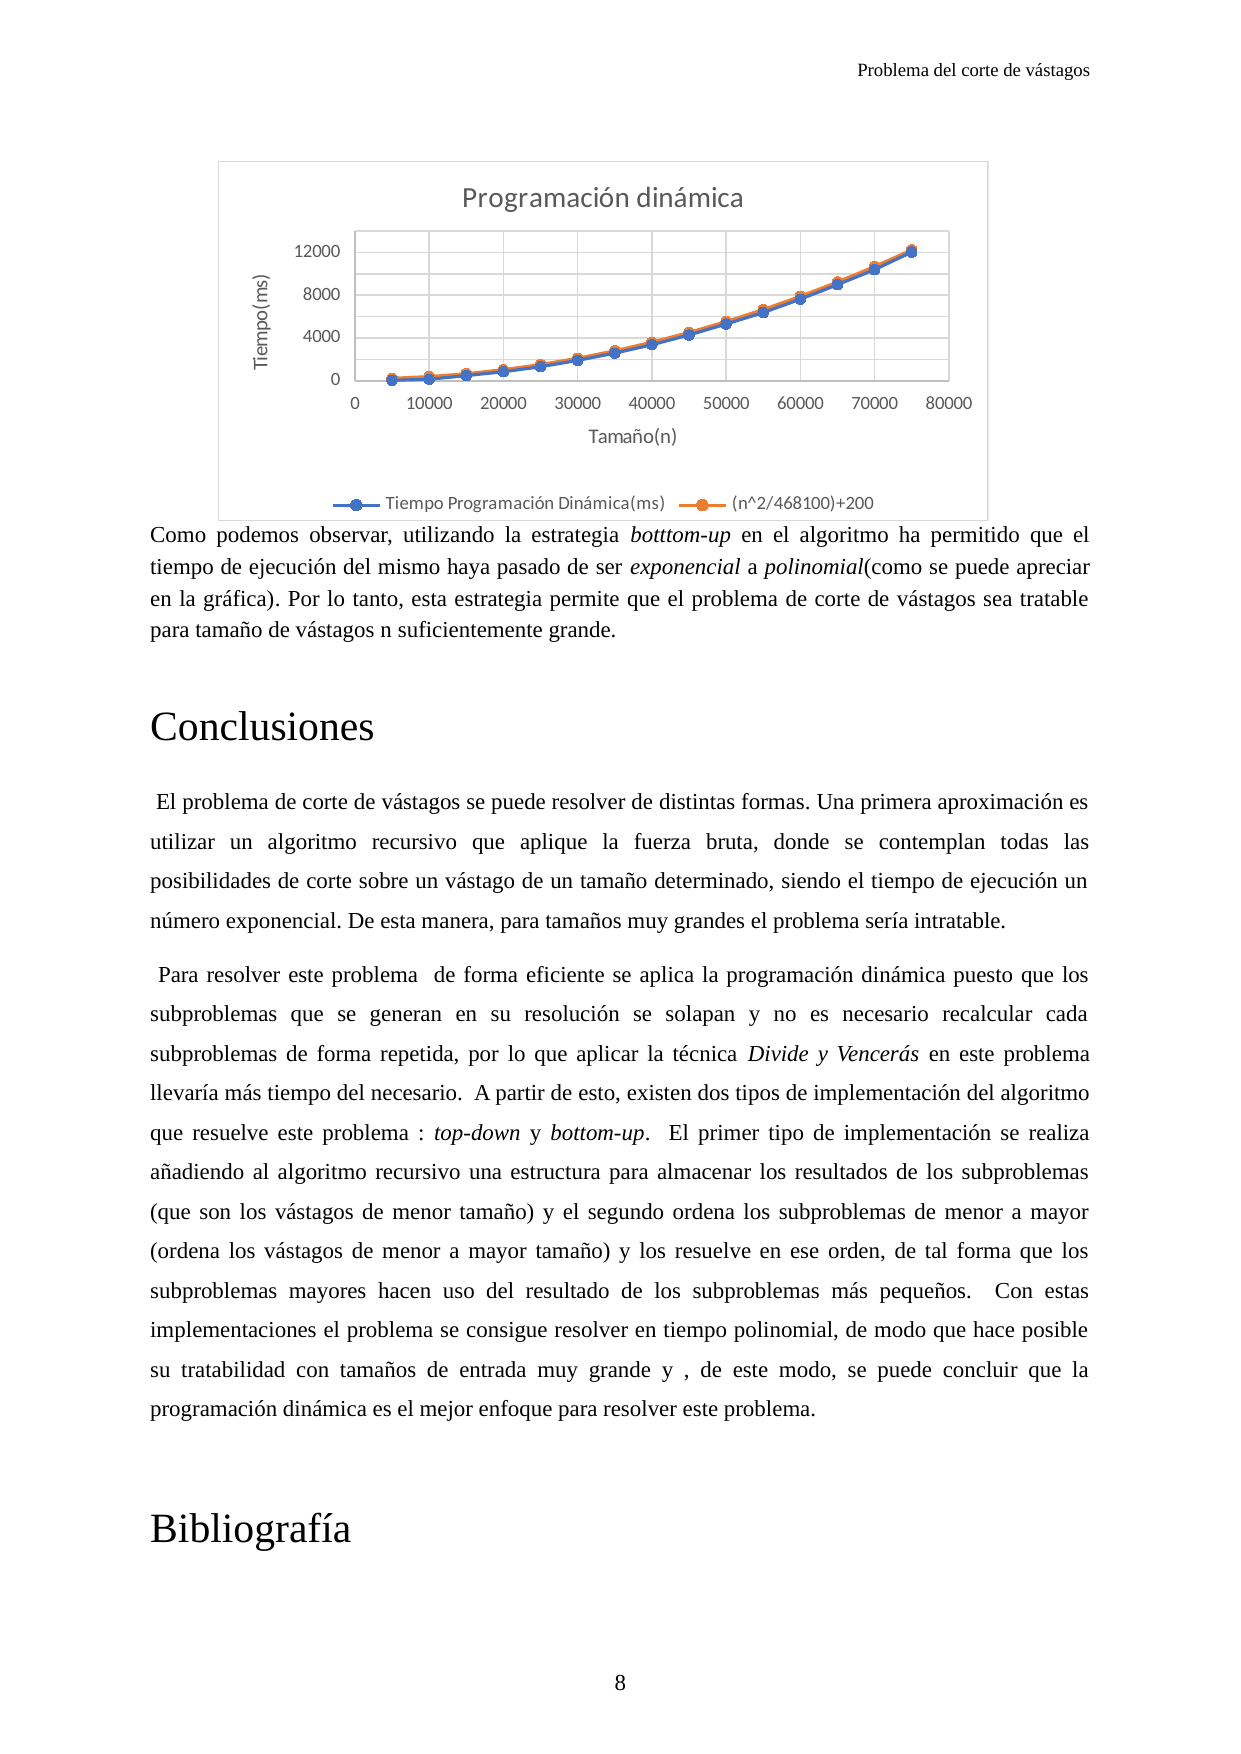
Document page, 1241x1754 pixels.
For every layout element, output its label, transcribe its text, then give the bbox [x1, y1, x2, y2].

text Para resolver este problema de forma eficiente se aplica la programación dinámica puesto que los subproblemas que se generan en su resolución se solapan y no es necesario recalcular cada subproblemas de forma repetida, por lo que aplicar la técnica Divide y Vencerás en este problema llevaría más tiempo del necesario. A partir de esto, existen dos tipos de implementación del algoritmo que resuelve este problema : top-down y bottom-up. El primer tipo de implementación se realiza añadiendo al algoritmo recursivo una estructura para almacenar los resultados de los subproblemas (que son los vástagos de menor tamaño) y el segundo ordena los subproblemas de menor a mayor (ordena los vástagos de menor a mayor tamaño) y los resuelve en ese orden, de tal forma que los subproblemas mayores hacen uso del resultado de los subproblemas más pequeños. Con estas implementaciones el problema se consigue resolver en tiempo polinomial, de modo que hace posible su tratabilidad con tamaños de entrada muy grande y , de este modo, se puede concluir que la programación dinámica es el mejor enfoque para resolver este problema. [150, 961, 1090, 1421]
text Bibliografía [150, 1503, 1090, 1551]
text Conclusiones [150, 702, 1090, 750]
text El problema de corte de vástagos se puede resolver de distintas formas. Una primera aproximación es utilizar un algoritmo recursivo que aplique la fuerza bruta, donde se contemplan todas las posibilidades de corte sobre un vástago de un tamaño determinado, siendo el tiempo de ejecución un número exponencial. De esta manera, para tamaños muy grandes el problema sería intratable. [150, 788, 1090, 933]
text Como podemos observar, utilizando la estrategia botttom-up en el algoritmo ha permitido que el tiempo de ejecución del mismo haya pasado de ser exponencial a polinomial(como se puede apreciar en la gráfica). Por lo tanto, esta estrategia permite que el problema de corte de vástagos sea tratable para tamaño de vástagos n suficientemente grande. [150, 522, 1090, 643]
